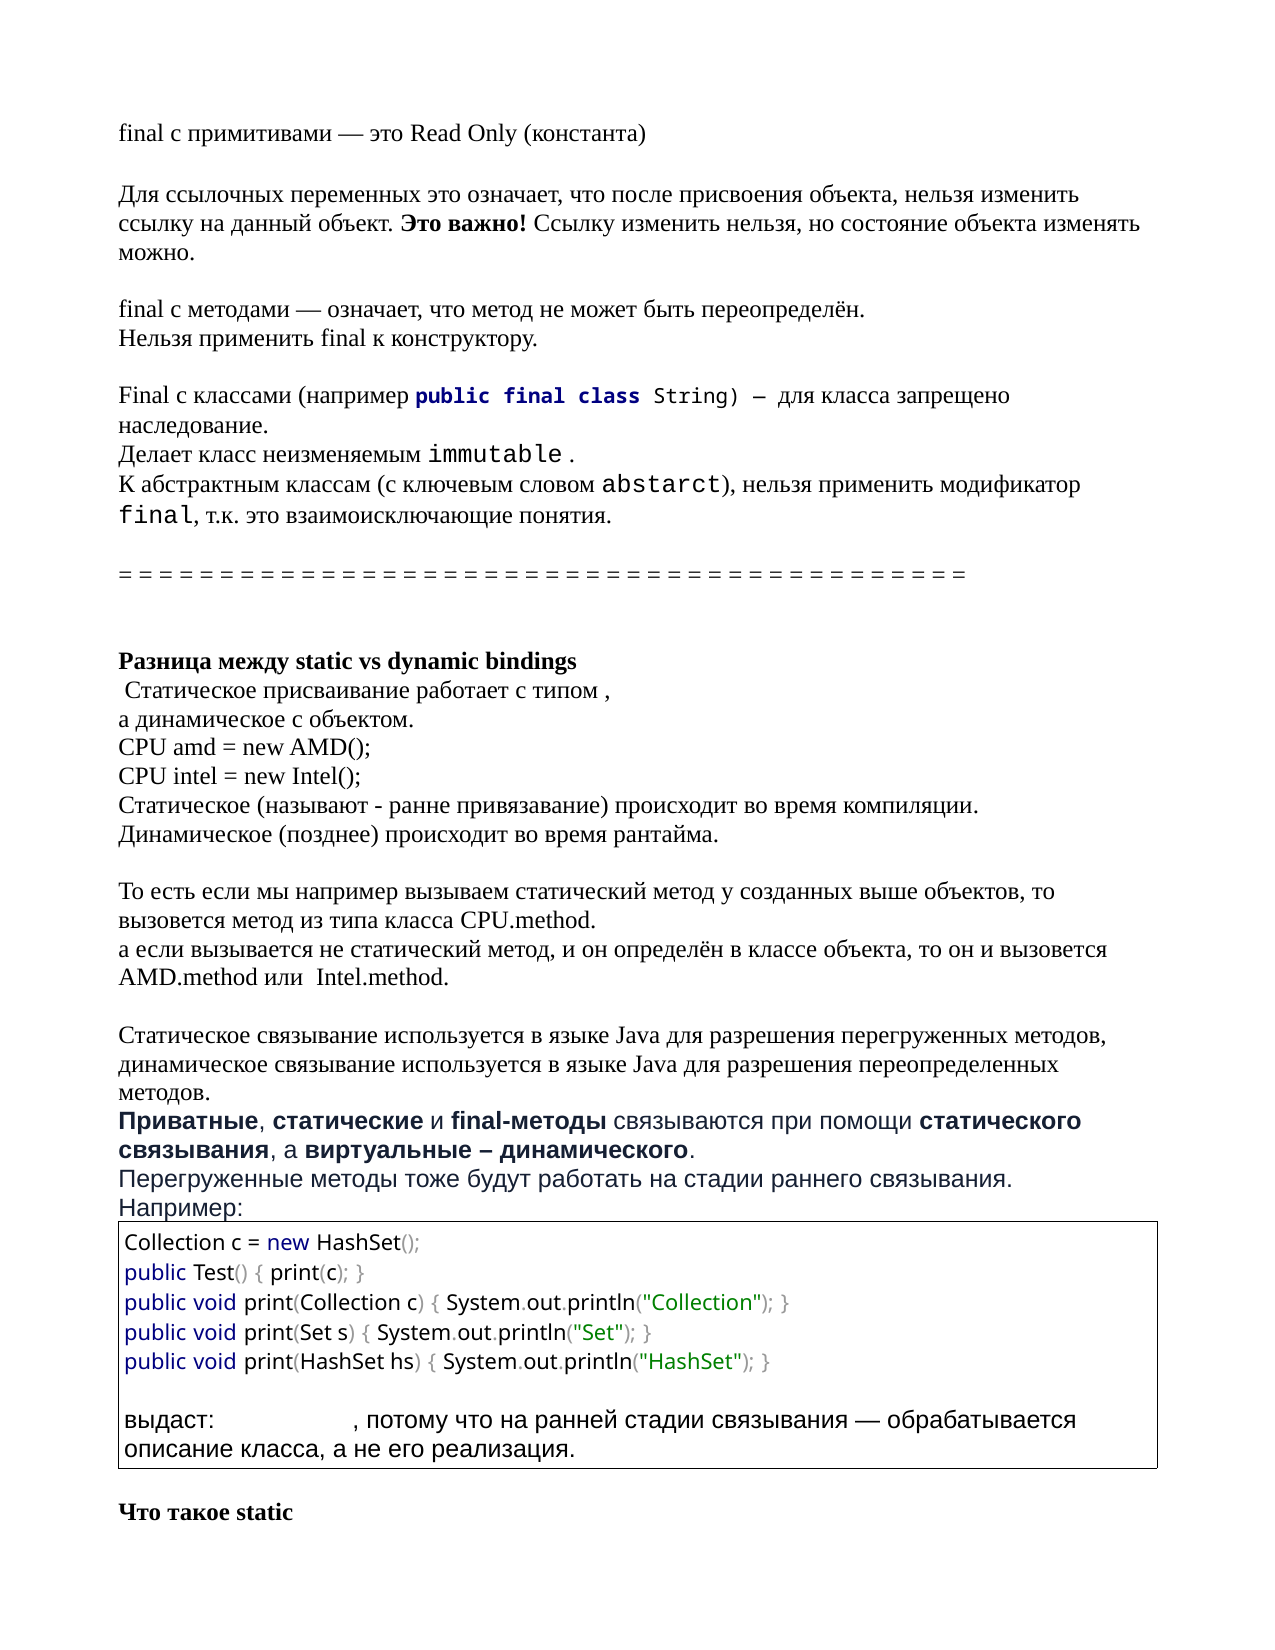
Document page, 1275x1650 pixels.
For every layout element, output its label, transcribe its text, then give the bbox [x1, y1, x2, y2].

text Что такое static [118, 1497, 1157, 1526]
text То есть если мы например вызываем статический метод у созданных выше объектов, то вызовется метод из типа класса CPU.method. а если вызывается не статический метод, и он определён в классе объекта, то он и вызовется AMD.method или Intel.method. [118, 876, 1157, 991]
text Разница между static vs dynamic bindings [118, 646, 1157, 675]
text а динамическое с объектом. [118, 704, 1157, 732]
text final с методами — означает, что метод не может быть переопределён. [118, 294, 1157, 323]
text Нельзя применить final к конструктору. Final с классами (например public final class String) — для класса запрещено наследование. Делает класс неизменяемым immutable . К абстрактным классам (с ключевым словом abstarct), нельзя применить модификатор final, т.к. это взаимоисключающие понятия. = = = = = = = = = = = = = = = = = = = = = = = = = = = = = = = = = = = = = = = = = = [118, 323, 1157, 589]
text final с примитивами — это Read Only (константа) [118, 118, 1157, 147]
text Статическое связывание используется в языке Java для разрешения перегруженных методов, динамическое связывание используется в языке Java для разрешения переопределенных методов. [118, 1020, 1157, 1106]
text Статическое (называют - ранне привязавание) происходит во время компиляции. [118, 790, 1157, 819]
text CPU amd = new AMD(); CPU intel = new Intel(); [118, 732, 1157, 790]
text Перегруженные методы тоже будут работать на стадии раннего связывания. Например: [118, 1164, 1157, 1221]
table_header Collection c = new HashSet(); public Test() { print(c); } public void print(Collection c) { System.out.println("Collection"); } public void print(Set s) { System.out.println("Set"); } public void print(HashSet hs) { System.out.println("HashSet"); } выдаст: Collection , потому что на ранней стадии связывания — обрабатывается описание класса, а не его реализация. [119, 1222, 1157, 1468]
text Динамическое (позднее) происходит во время рантайма. [118, 819, 1157, 847]
text Приватные, статические и final-методы связываются при помощи статического связывания, а виртуальные – динамического. [118, 1106, 1157, 1164]
text Для ссылочных переменных это означает, что после присвоения объекта, нельзя изменить ссылку на данный объект. Это важно! Ссылку изменить нельзя, но состояние объекта изменять можно. [118, 147, 1157, 294]
text Статическое присваивание работает с типом , [118, 675, 1157, 704]
